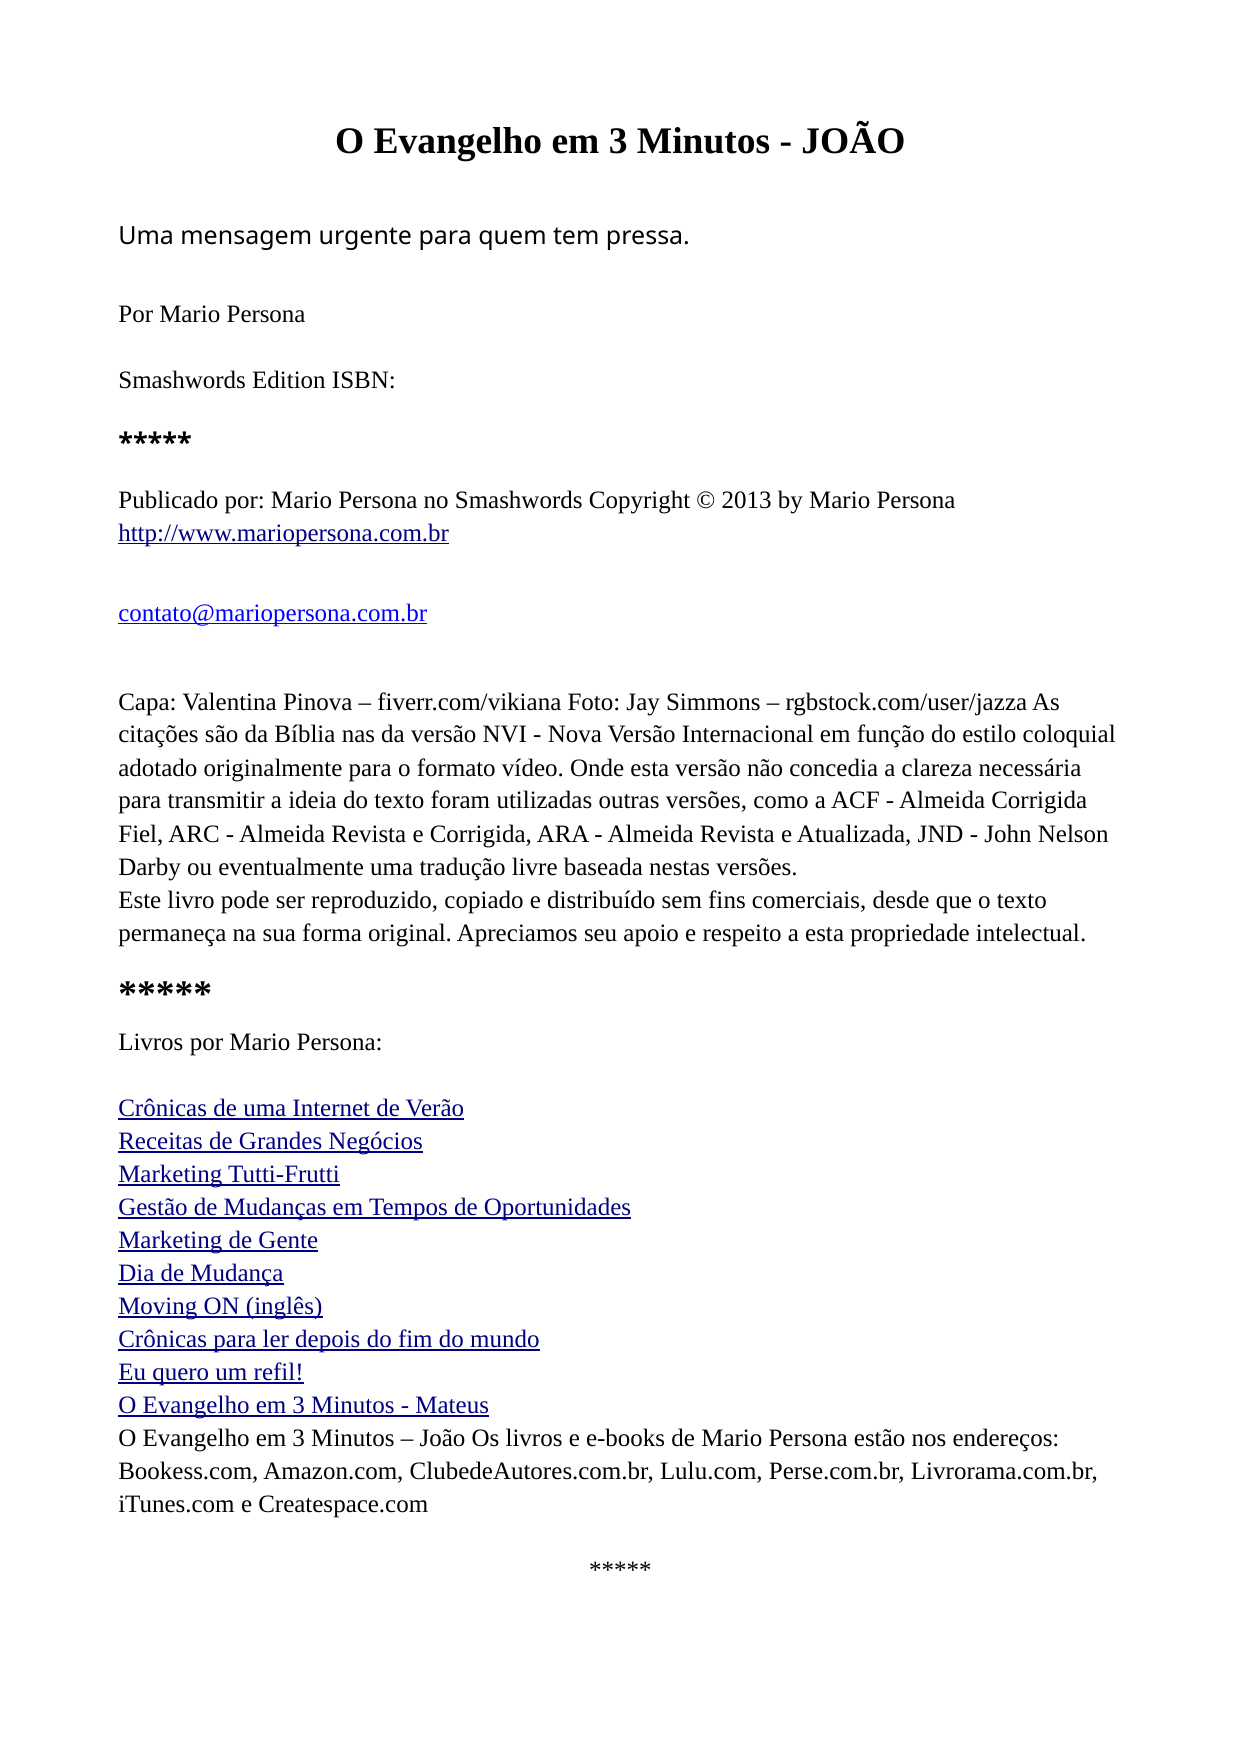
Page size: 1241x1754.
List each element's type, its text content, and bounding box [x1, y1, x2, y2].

text ***** [118, 1556, 1122, 1584]
text O Evangelho em 3 Minutos - JOÃO [118, 118, 1122, 161]
text O Evangelho em 3 Minutos - Mateus [118, 1390, 1122, 1419]
text ***** [118, 423, 1122, 460]
text Uma mensagem urgente para quem tem pressa. [118, 217, 1122, 251]
text Smashwords Edition ISBN: [118, 365, 1122, 394]
text contato@mariopersona.com.br [118, 596, 1122, 626]
text Publicado por: Mario Persona no Smashwords Copyright © 2013 by Mario Persona http://www.mariopersona.com.br [118, 485, 1122, 547]
subtitle ***** [118, 972, 1122, 1015]
text Crônicas para ler depois do fim do mundo [118, 1324, 1122, 1353]
text Marketing de Gente [118, 1225, 1122, 1254]
text O Evangelho em 3 Minutos – João Os livros e e-books de Mario Persona estão nos endereços: Bookess.com, Amazon.com, ClubedeAutores.com.br, Lulu.com, Perse.com.br, Livrorama.com.br, iTunes.com e Createspace.com [118, 1423, 1122, 1518]
text Crônicas de uma Internet de Verão [118, 1093, 1122, 1122]
text Por Mario Persona [118, 299, 1122, 328]
text Este livro pode ser reproduzido, copiado e distribuído sem fins comerciais, desde que o texto permaneça na sua forma original. Apreciamos seu apoio e respeito a esta propriedade intelectual. [118, 885, 1122, 946]
text Moving ON (inglês) [118, 1291, 1122, 1320]
text Dia de Mudança [118, 1258, 1122, 1287]
text Capa: Valentina Pinova – fiverr.com/vikiana Foto: Jay Simmons – rgbstock.com/user/jazza As citações são da Bíblia nas da versão NVI - Nova Versão Internacional em função do estilo coloquial adotado originalmente para o formato vídeo. Onde esta versão não concedia a clareza necessária para transmitir a ideia do texto foram utilizadas outras versões, como a ACF - Almeida Corrigida Fiel, ARC - Almeida Revista e Corrigida, ARA - Almeida Revista e Atualizada, JND - John Nelson Darby ou eventualmente uma tradução livre baseada nestas versões. [118, 687, 1122, 880]
text Marketing Tutti-Frutti [118, 1159, 1122, 1188]
text Livros por Mario Persona: [118, 1027, 1122, 1056]
text Gestão de Mudanças em Tempos de Oportunidades [118, 1192, 1122, 1221]
text Eu quero um refil! [118, 1357, 1122, 1386]
text Receitas de Grandes Negócios [118, 1126, 1122, 1155]
